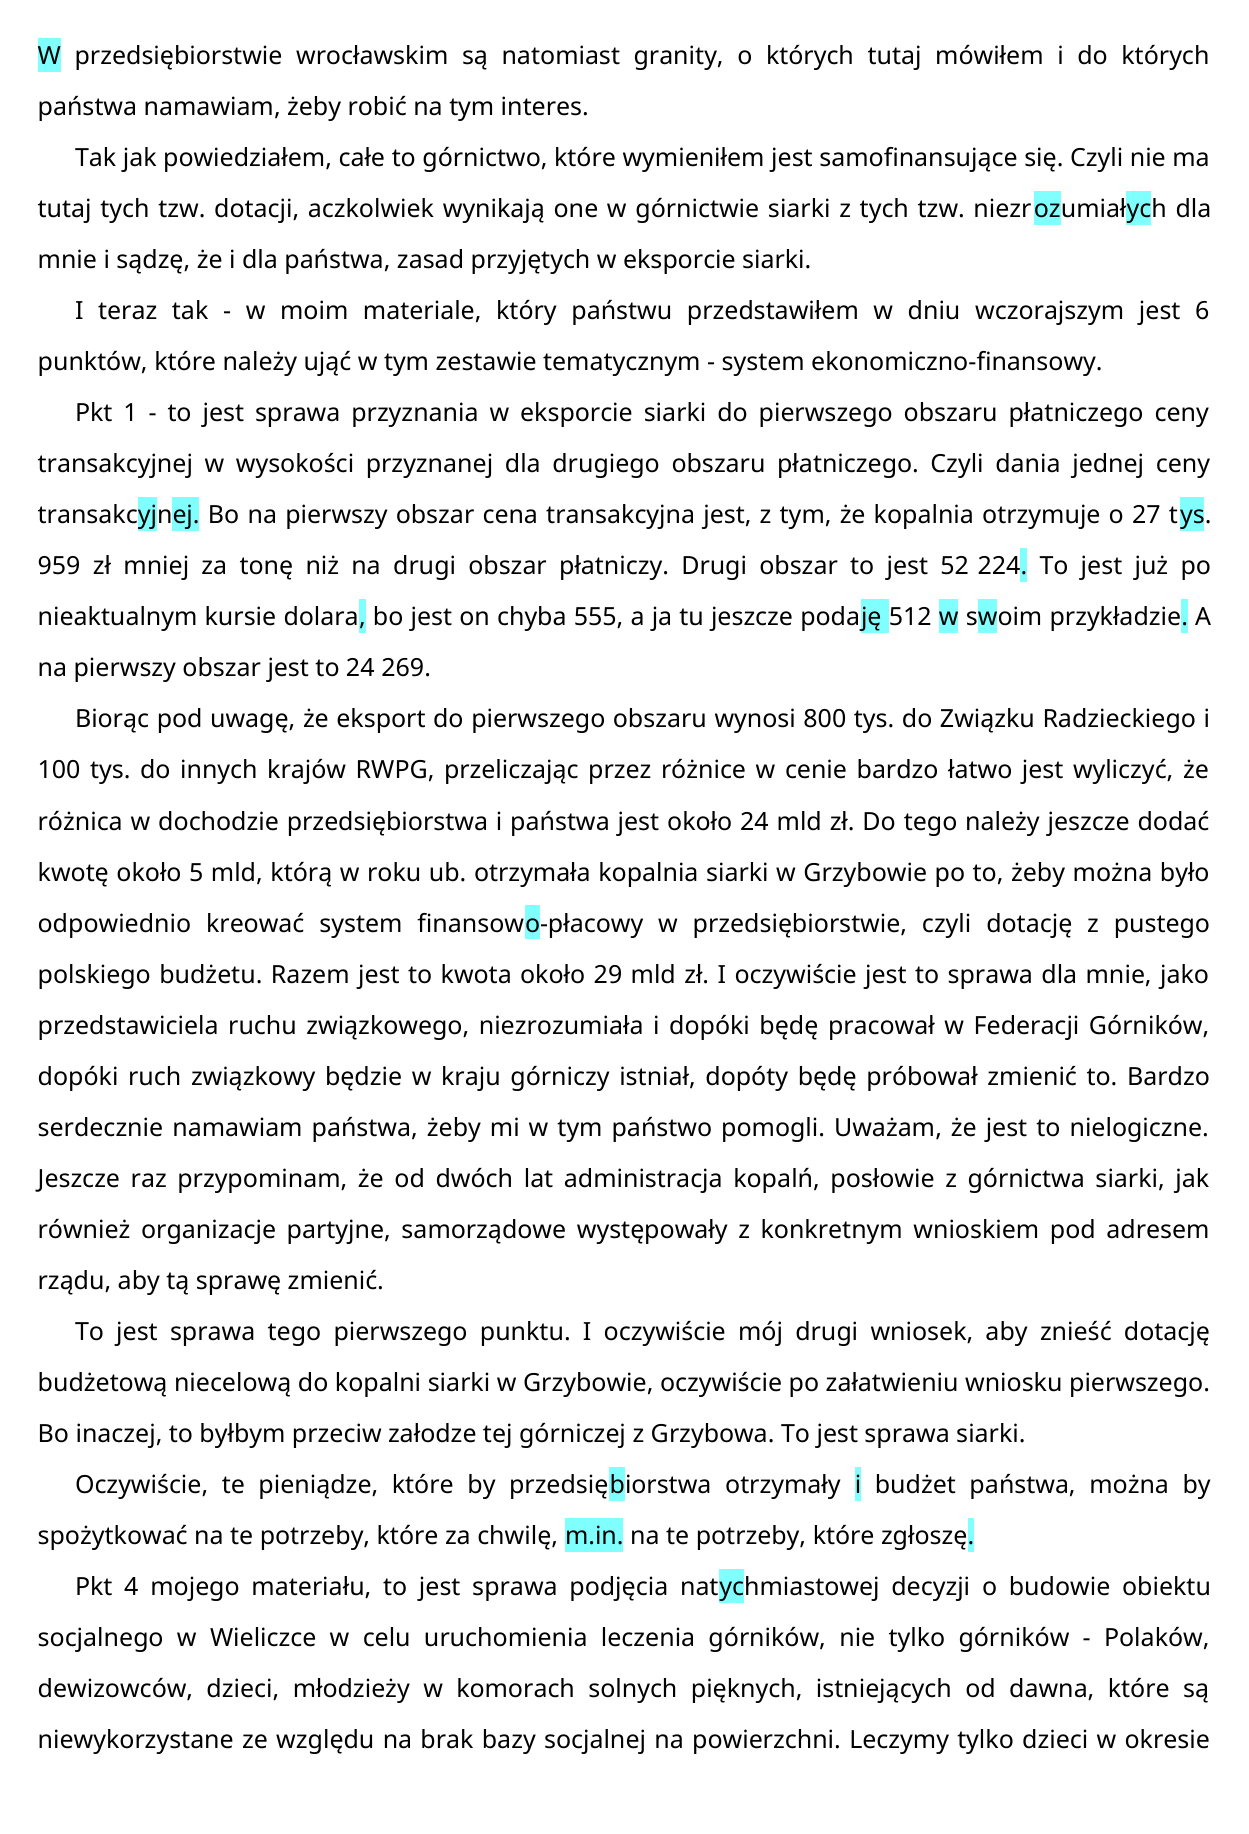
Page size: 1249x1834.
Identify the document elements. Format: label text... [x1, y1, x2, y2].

text Pkt 4 mojego materiału, to jest sprawa podjęcia natychmiastowej decyzji o budowie obiektu socjalnego w Wieliczce w celu uruchomienia leczenia górników, nie tylko górników - Polaków, dewizowców, dzieci, młodzieży w komorach solnych pięknych, istniejących od dawna, które są niewykorzystane ze względu na brak bazy socjalnej na powierzchni. Leczymy tylko dzieci w okresie [37, 1569, 1211, 1756]
text I teraz tak - w moim materiale, który państwu przedstawiłem w dniu wczorajszym jest 6 punktów, które należy ująć w tym zestawie tematycznym - system ekonomiczno-finansowy. [37, 293, 1211, 378]
text Tak jak powiedziałem, całe to górnictwo, które wymieniłem jest samofinansujące się. Czyli nie ma tutaj tych tzw. dotacji, aczkolwiek wynikają one w górnictwie siarki z tych tzw. niezrozumiałych dla mnie i sądzę, że i dla państwa, zasad przyjętych w eksporcie siarki. [37, 139, 1211, 276]
text W przedsiębiorstwie wrocławskim są natomiast granity, o których tutaj mówiłem i do których państwa namawiam, żeby robić na tym interes. [37, 37, 1211, 123]
text Oczywiście, te pieniądze, które by przedsiębiorstwa otrzymały i budżet państwa, można by spożytkować na te potrzeby, które za chwilę, m.in. na te potrzeby, które zgłoszę. [37, 1467, 1211, 1552]
text Biorąc pod uwagę, że eksport do pierwszego obszaru wynosi 800 tys. do Związku Radzieckiego i 100 tys. do innych krajów RWPG, przeliczając przez różnice w cenie bardzo łatwo jest wyliczyć, że różnica w dochodzie przedsiębiorstwa i państwa jest około 24 mld zł. Do tego należy jeszcze dodać kwotę około 5 mld, którą w roku ub. otrzymała kopalnia siarki w Grzybowie po to, żeby można było odpowiednio kreować system finansowo-płacowy w przedsiębiorstwie, czyli dotację z pustego polskiego budżetu. Razem jest to kwota około 29 mld zł. I oczywiście jest to sprawa dla mnie, jako przedstawiciela ruchu związkowego, niezrozumiała i dopóki będę pracował w Federacji Górników, dopóki ruch związkowy będzie w kraju górniczy istniał, dopóty będę próbował zmienić to. Bardzo serdecznie namawiam państwa, żeby mi w tym państwo pomogli. Uważam, że jest to nielogiczne. Jeszcze raz przypominam, że od dwóch lat administracja kopalń, posłowie z górnictwa siarki, jak również organizacje partyjne, samorządowe występowały z konkretnym wnioskiem pod adresem rządu, aby tą sprawę zmienić. [37, 701, 1211, 1297]
text To jest sprawa tego pierwszego punktu. I oczywiście mój drugi wniosek, aby znieść dotację budżetową niecelową do kopalni siarki w Grzybowie, oczywiście po załatwieniu wniosku pierwszego. Bo inaczej, to byłbym przeciw załodze tej górniczej z Grzybowa. To jest sprawa siarki. [37, 1313, 1211, 1450]
text Pkt 1 - to jest sprawa przyznania w eksporcie siarki do pierwszego obszaru płatniczego ceny transakcyjnej w wysokości przyznanej dla drugiego obszaru płatniczego. Czyli dania jednej ceny transakcyjnej. Bo na pierwszy obszar cena transakcyjna jest, z tym, że kopalnia otrzymuje o 27 tys. 959 zł mniej za tonę niż na drugi obszar płatniczy. Drugi obszar to jest 52 224. To jest już po nieaktualnym kursie dolara, bo jest on chyba 555, a ja tu jeszcze podaję 512 w swoim przykładzie. A na pierwszy obszar jest to 24 269. [37, 395, 1211, 684]
